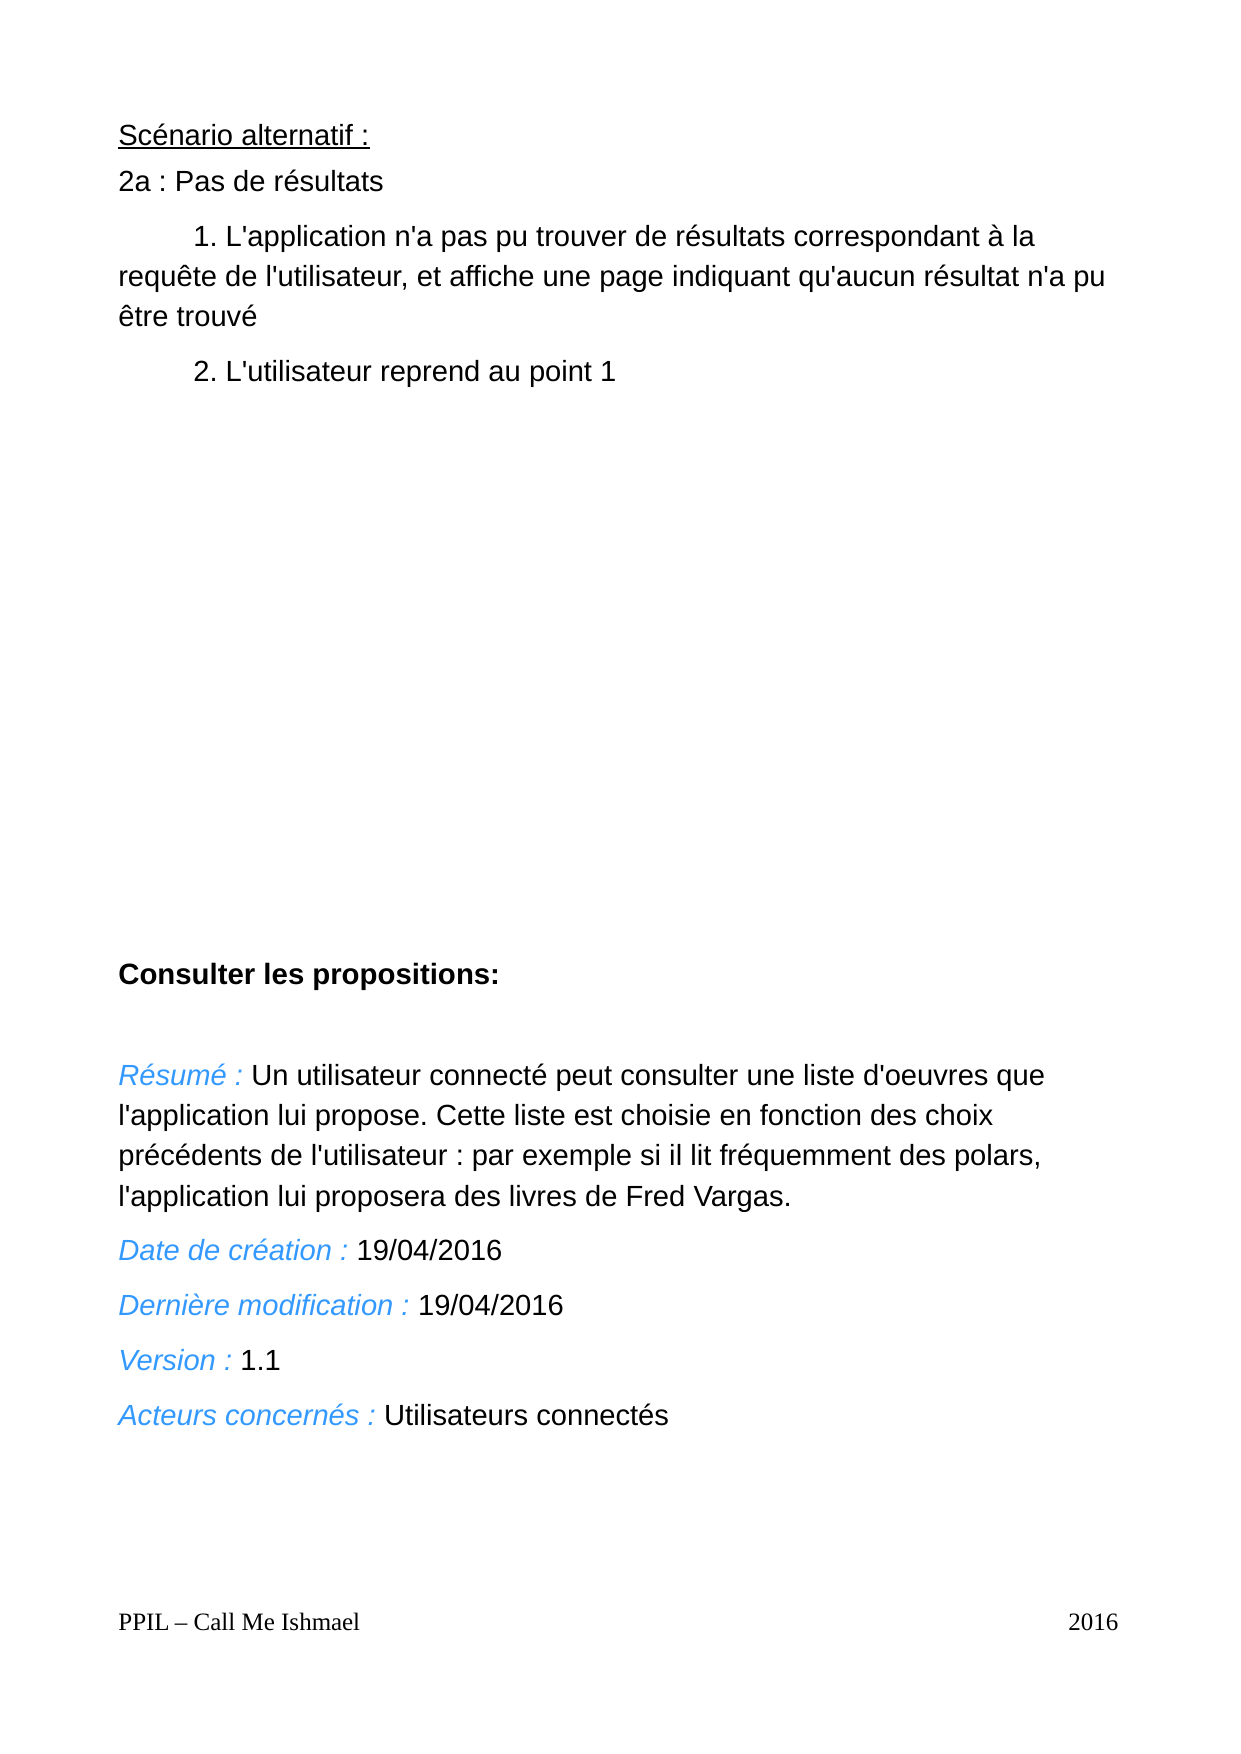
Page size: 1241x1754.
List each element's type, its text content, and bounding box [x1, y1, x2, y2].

subtitle Consulter les propositions: [118, 957, 1122, 991]
text Acteurs concernés : Utilisateurs connectés [118, 1398, 1122, 1431]
text Résumé : Un utilisateur connecté peut consulter une liste d'oeuvres que l'application lui propose. Cette liste est choisie en fonction des choix précédents de l'utilisateur : par exemple si il lit fréquemment des polars, l'application lui proposera des livres de Fred Vargas. [118, 1058, 1122, 1212]
subtitle Scénario alternatif : [118, 118, 1122, 152]
text 2. L'utilisateur reprend au point 1 [118, 354, 1122, 388]
text Dernière modification : 19/04/2016 [118, 1288, 1122, 1322]
text Date de création : 19/04/2016 [118, 1233, 1122, 1267]
text 1. L'application n'a pas pu trouver de résultats correspondant à la requête de l'utilisateur, et affiche une page indiquant qu'aucun résultat n'a pu être trouvé [118, 219, 1122, 333]
text Version : 1.1 [118, 1343, 1122, 1376]
text 2a : Pas de résultats [118, 164, 1122, 198]
